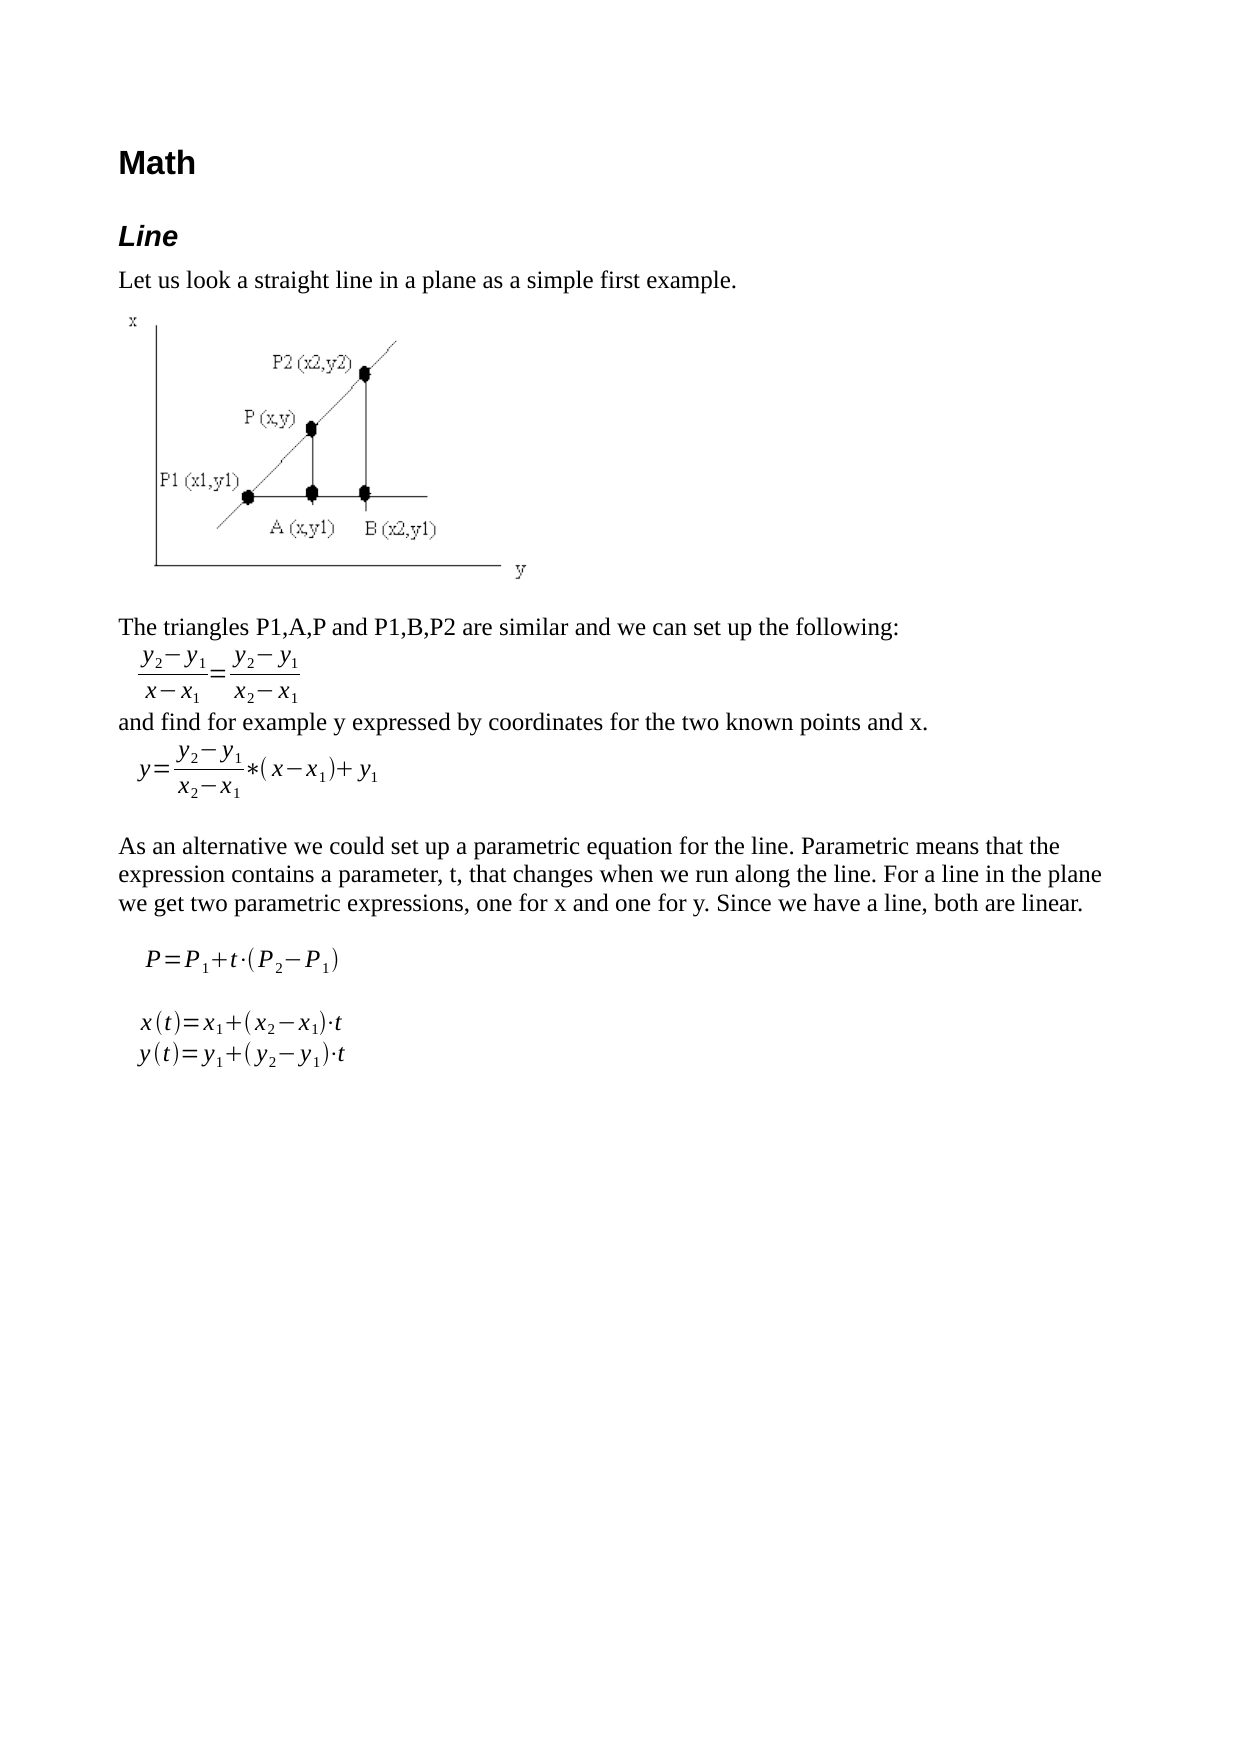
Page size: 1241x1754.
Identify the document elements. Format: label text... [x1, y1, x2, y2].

text and find for example y expressed by coordinates for the two known points and x. [118, 707, 1122, 736]
text As an alternative we could set up a parametric equation for the line. Parametric means that the expression contains a parameter, t, that changes when we run along the line. For a line in the plane we get two parametric expressions, one for x and one for y. Since we have a line, both are linear. [118, 831, 1122, 917]
subtitle Line [118, 219, 1122, 253]
subtitle Math [118, 143, 1122, 182]
picture [123, 308, 536, 584]
text The triangles P1,A,P and P1,B,P2 are similar and we can set up the following: [118, 612, 1122, 641]
text Let us look a straight line in a plane as a simple first example. [118, 265, 1122, 294]
